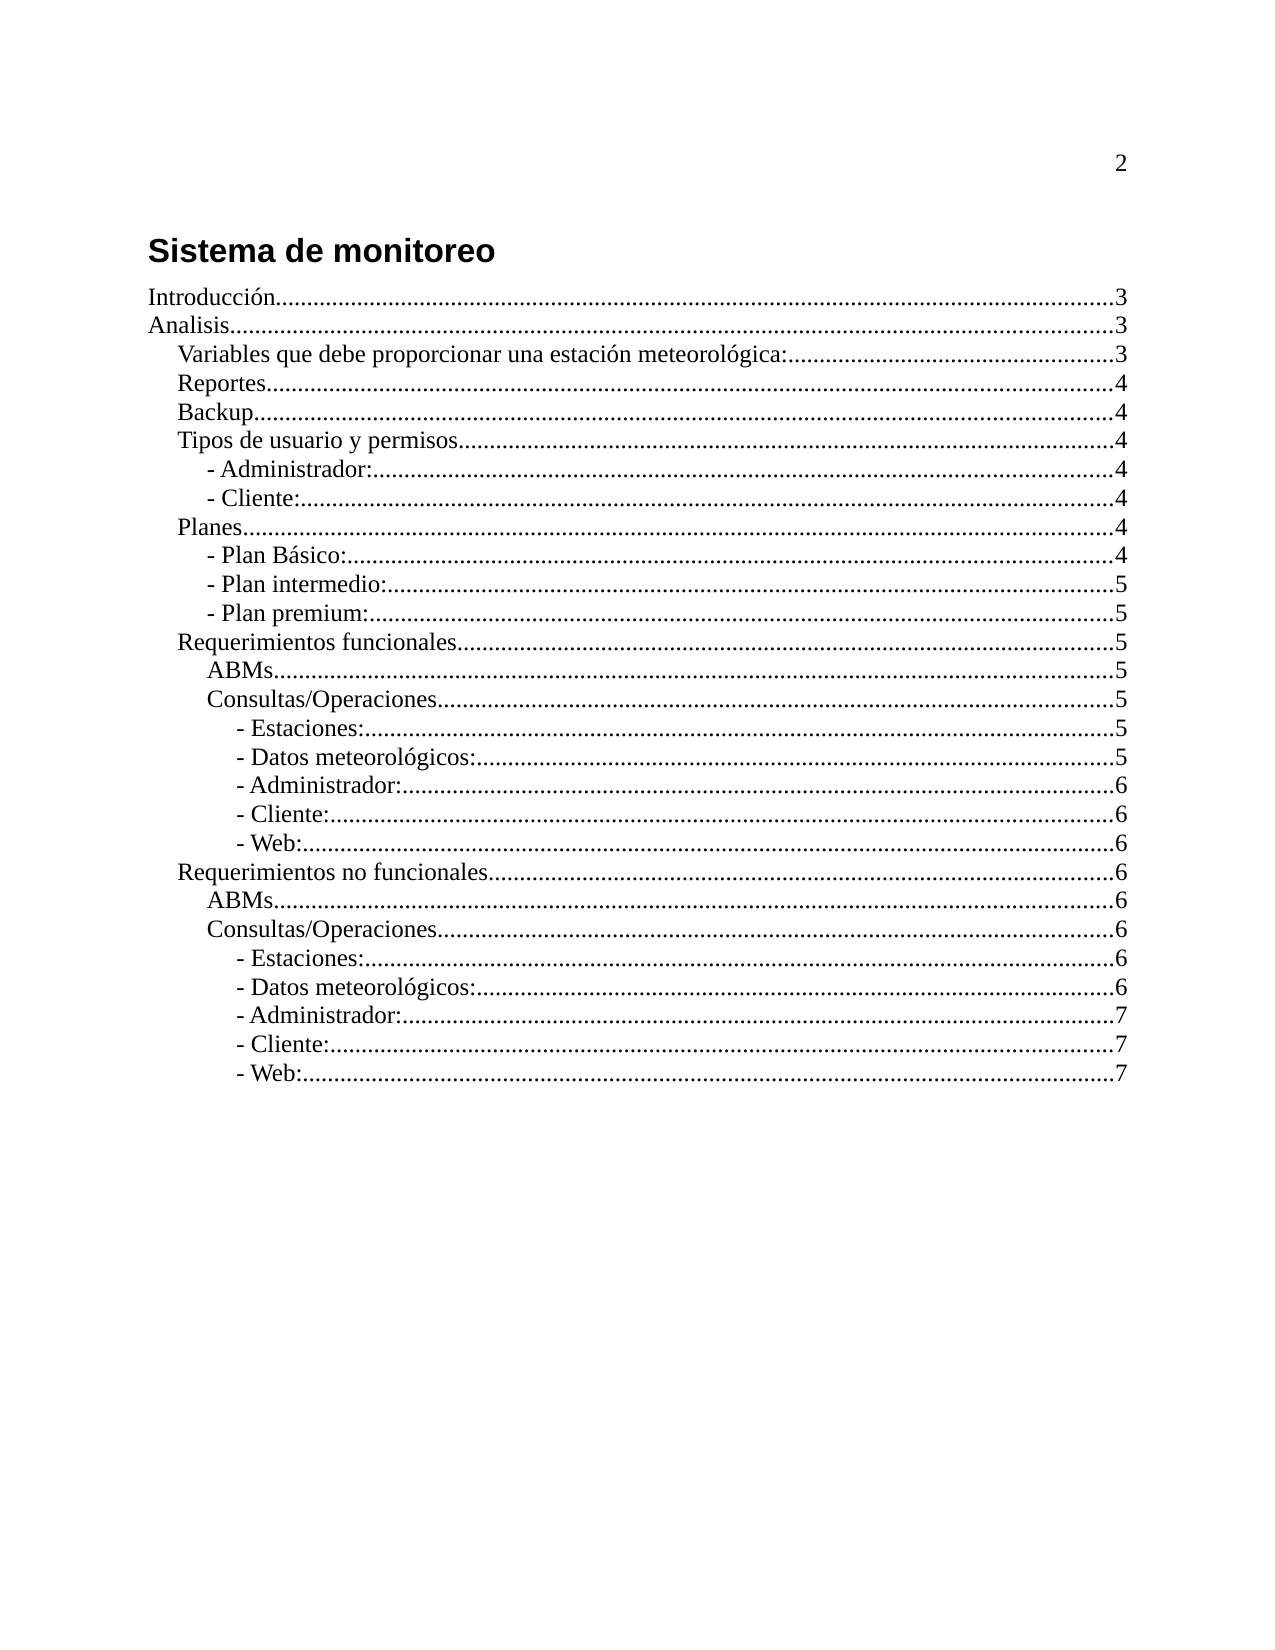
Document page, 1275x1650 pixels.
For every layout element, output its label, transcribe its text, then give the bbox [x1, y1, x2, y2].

text - Web: 7 [236, 1058, 1127, 1087]
text Backup 4 [177, 397, 1127, 426]
text - Plan Básico: 4 [207, 541, 1127, 569]
text Tipos de usuario y permisos 4 [177, 426, 1127, 454]
text Introducción 3 [148, 282, 1127, 311]
text - Plan intermedio: 5 [207, 569, 1127, 598]
text Requerimientos funcionales 5 [177, 627, 1127, 656]
text - Cliente: 4 [207, 483, 1127, 512]
text - Web: 6 [236, 828, 1127, 857]
text ABMs 6 [207, 886, 1127, 914]
text Planes 4 [177, 512, 1127, 541]
text ABMs 5 [207, 656, 1127, 684]
text - Administrador: 7 [236, 1001, 1127, 1029]
text - Datos meteorológicos: 5 [236, 742, 1127, 771]
text Consultas/Operaciones 6 [207, 914, 1127, 943]
text - Cliente: 6 [236, 799, 1127, 828]
text - Estaciones: 6 [236, 943, 1127, 972]
text Consultas/Operaciones 5 [207, 684, 1127, 713]
text Variables que debe proporcionar una estación meteorológica: 3 [177, 339, 1127, 368]
text Analisis 3 [148, 311, 1127, 339]
text - Administrador: 4 [207, 454, 1127, 483]
text - Datos meteorológicos: 6 [236, 972, 1127, 1001]
text - Administrador: 6 [236, 771, 1127, 799]
subtitle Sistema de monitoreo [148, 231, 1127, 269]
text - Estaciones: 5 [236, 713, 1127, 742]
text Requerimientos no funcionales 6 [177, 857, 1127, 886]
text - Plan premium: 5 [207, 598, 1127, 627]
text Reportes 4 [177, 368, 1127, 397]
text - Cliente: 7 [236, 1029, 1127, 1058]
